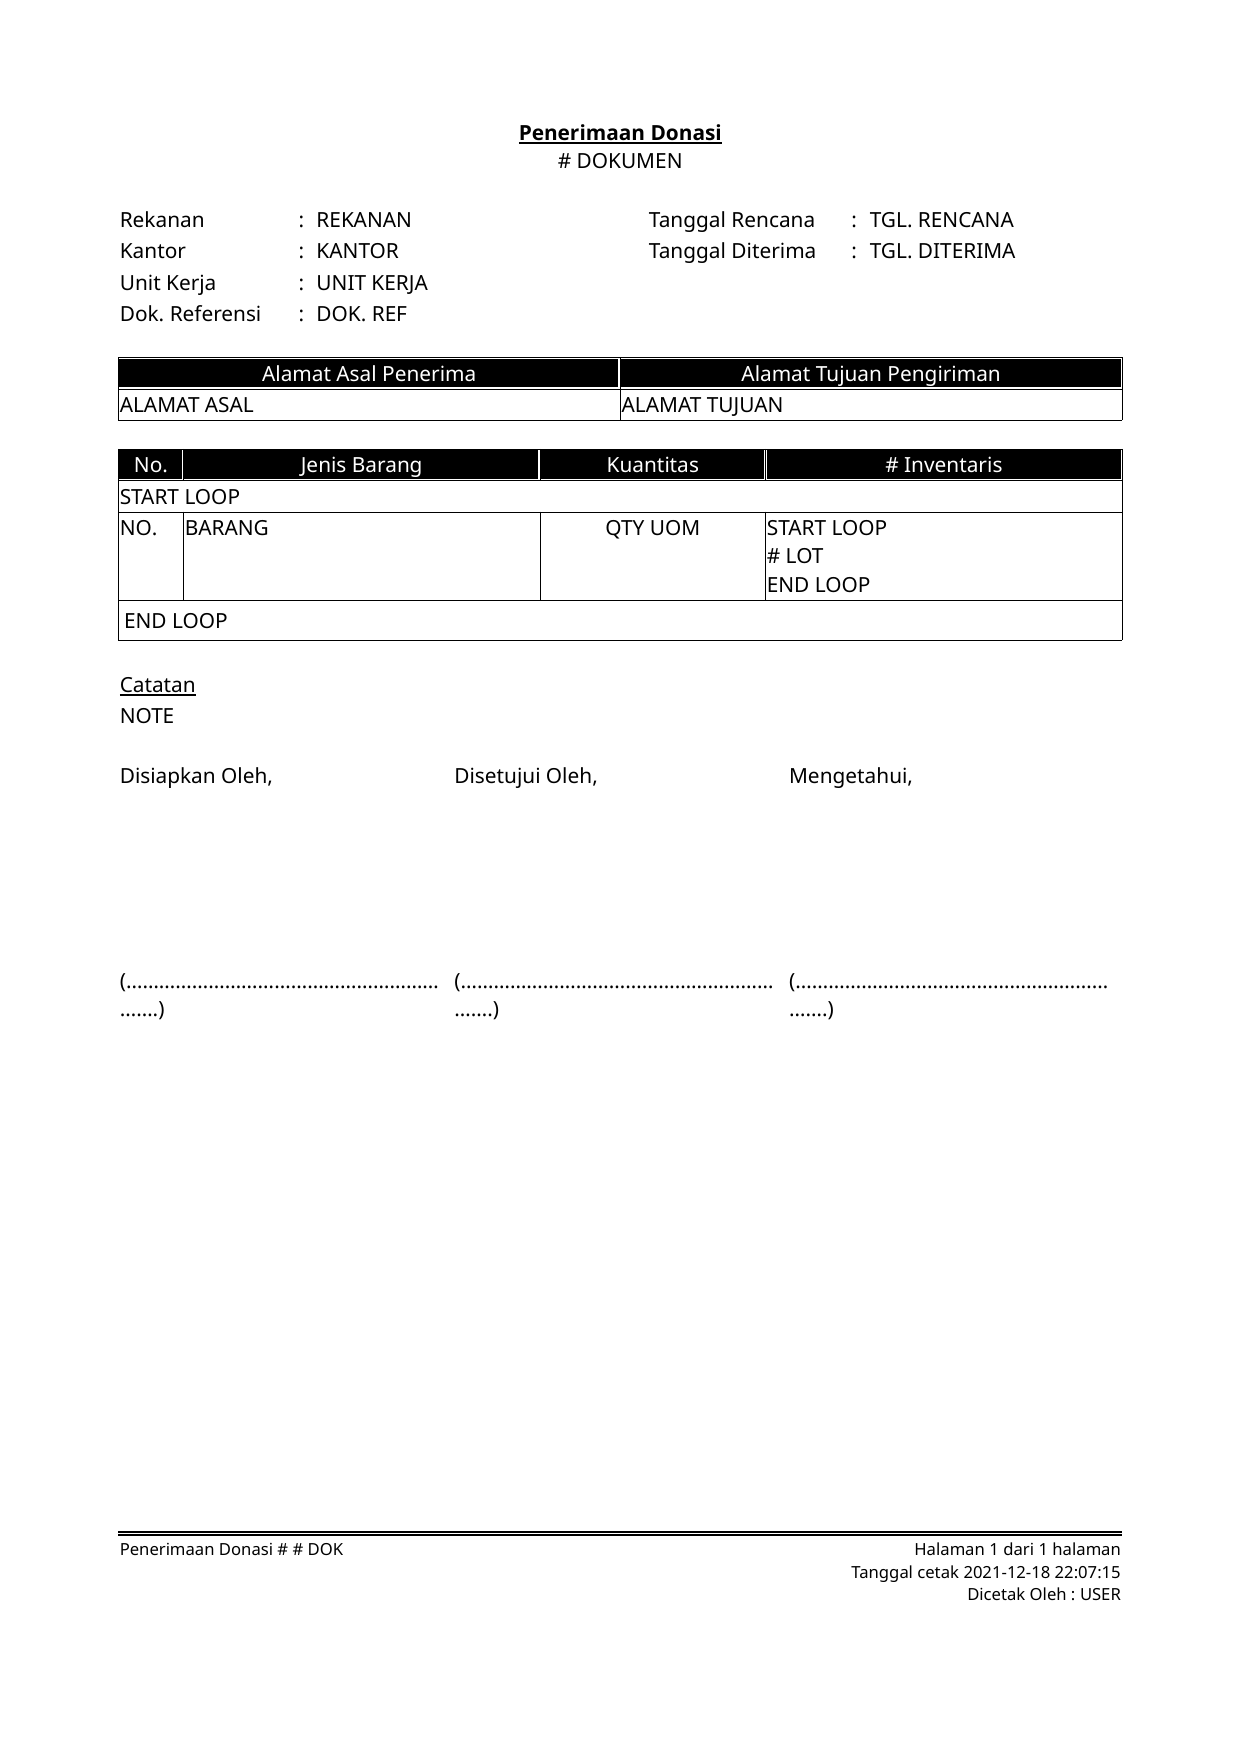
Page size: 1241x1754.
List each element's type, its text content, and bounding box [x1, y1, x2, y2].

table_cell TGL. DITERIMA [868, 235, 1122, 266]
table_cell : [839, 235, 868, 266]
table_cell (……………………………………………………….) [118, 965, 453, 1024]
table_header Disetujui Oleh, [453, 760, 787, 791]
table_cell Tanggal Diterima [647, 235, 839, 266]
table_header : [287, 204, 315, 235]
table_cell : [287, 298, 315, 329]
table_header : [839, 204, 868, 235]
table_cell [118, 791, 453, 964]
table_cell (……………………………………………………….) [453, 965, 787, 1024]
table_header Catatan [118, 669, 1122, 700]
table_cell Kantor [118, 235, 287, 266]
table_cell NOTE [118, 700, 1122, 731]
table_cell DOK. REF [315, 298, 647, 329]
table_cell [868, 266, 1122, 297]
table_cell UNIT KERJA [315, 266, 647, 297]
table_cell KANTOR [315, 235, 647, 266]
table_cell [788, 791, 1122, 964]
table_cell Unit Kerja [118, 266, 287, 297]
table_cell [647, 298, 839, 329]
table_cell [839, 266, 868, 297]
table_cell ALAMAT TUJUAN [621, 390, 1122, 420]
text Penerimaan Donasi [118, 118, 1122, 147]
table_cell [868, 298, 1122, 329]
table_cell NO. [119, 513, 183, 600]
table_cell END LOOP [119, 601, 1122, 640]
table_cell [453, 791, 787, 964]
table_header REKANAN [315, 204, 647, 235]
text # DOKUMEN [118, 147, 1122, 175]
table_cell BARANG [184, 513, 540, 600]
table_header Mengetahui, [788, 760, 1122, 791]
table_header Rekanan [118, 204, 287, 235]
table_header TGL. RENCANA [868, 204, 1122, 235]
table_cell Dok. Referensi [118, 298, 287, 329]
table_cell [647, 266, 839, 297]
table_cell : [287, 266, 315, 297]
table_cell START LOOP # LOT END LOOP [766, 513, 1122, 600]
table_cell [839, 298, 868, 329]
table_cell (……………………………………………………….) [788, 965, 1122, 1024]
table_cell ALAMAT ASAL [119, 390, 620, 420]
table_header Disiapkan Oleh, [118, 760, 453, 791]
table_cell QTY UOM [541, 513, 765, 600]
table_cell START LOOP [119, 481, 1122, 512]
table_header Tanggal Rencana [647, 204, 839, 235]
table_cell : [287, 235, 315, 266]
